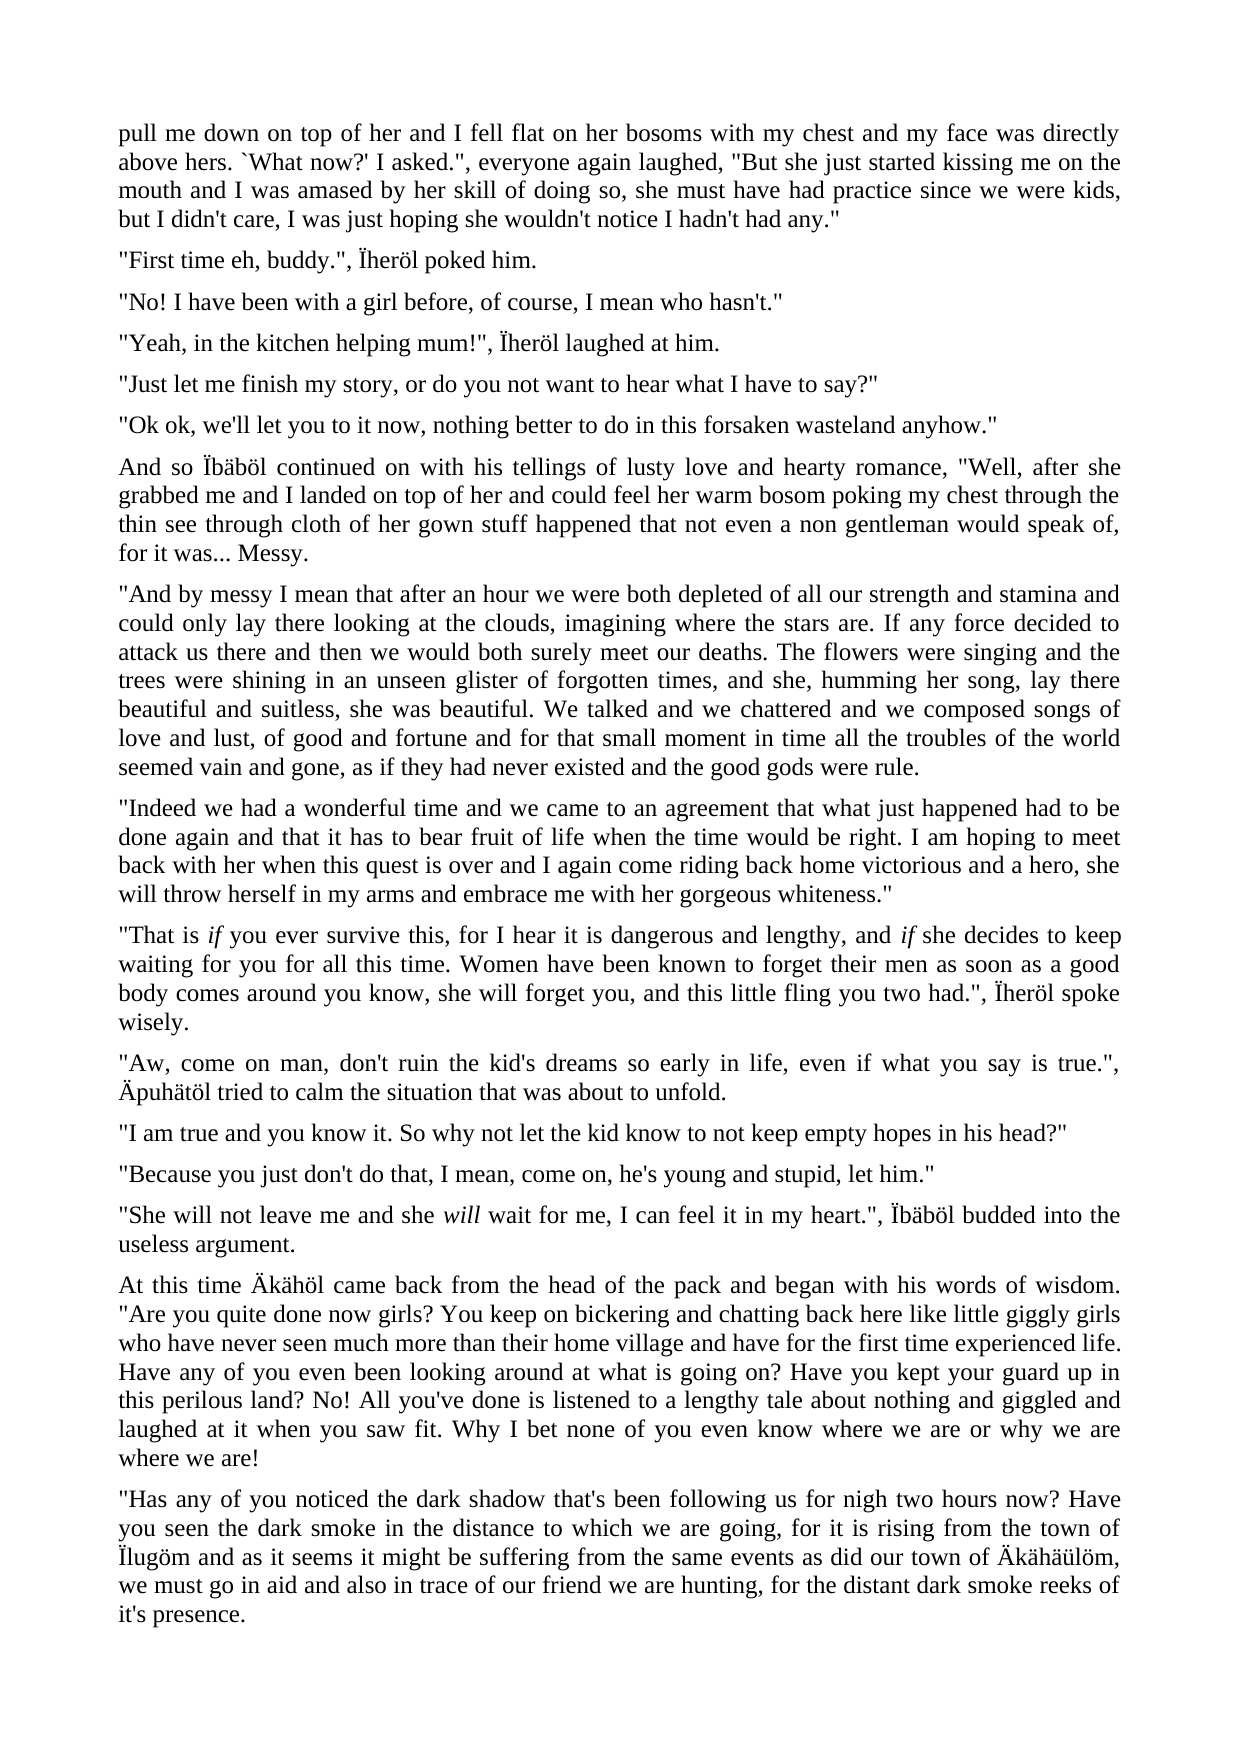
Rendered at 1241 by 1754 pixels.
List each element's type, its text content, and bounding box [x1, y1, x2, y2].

text "First time eh, buddy.", Ïheröl poked him. [118, 246, 1122, 274]
text And so Ïbäböl continued on with his tellings of lusty love and hearty romance, "Well, after she grabbed me and I landed on top of her and could feel her warm bosom poking my chest through the thin see through cloth of her gown stuff happened that not even a non gentleman would speak of, for it was... Messy. [118, 452, 1122, 567]
text "She will not leave me and she will wait for me, I can feel it in my heart.", Ïbäböl budded into the useless argument. [118, 1201, 1122, 1258]
text "Indeed we had a wonderful time and we came to an agreement that what just happened had to be done again and that it has to bear fruit of life when the time would be right. I am hoping to meet back with her when this quest is over and I again come riding back home victorious and a hero, she will throw herself in my arms and embrace me with her gorgeous whiteness." [118, 793, 1122, 908]
text "I am true and you know it. So why not let the kid know to not keep empty hopes in his head?" [118, 1118, 1122, 1147]
text "No! I have been with a girl before, of course, I mean who hasn't." [118, 287, 1122, 316]
text "Because you just don't do that, I mean, come on, he's young and stupid, let him." [118, 1159, 1122, 1188]
text pull me down on top of her and I fell flat on her bosoms with my chest and my face was directly above hers. `What now?' I asked.", everyone again laughed, "But she just started kissing me on the mouth and I was amased by her skill of doing so, she must have had practice since we were kids, but I didn't care, I was just hoping she wouldn't notice I hadn't had any." [118, 118, 1122, 233]
text "Has any of you noticed the dark shadow that's been following us for nigh two hours now? Have you seen the dark smoke in the distance to which we are going, for it is rising from the town of Ïlugöm and as it seems it might be suffering from the same events as did our town of Äkähäülöm, we must go in aid and also in trace of our friend we are hunting, for the distant dark smoke reeks of it's presence. [118, 1484, 1122, 1628]
text At this time Äkähöl came back from the head of the pack and began with his words of wisdom. "Are you quite done now girls? You keep on bickering and chatting back here like little giggly girls who have never seen much more than their home village and have for the first time experienced life. Have any of you even been looking around at what is going on? Have you kept your guard up in this perilous land? No! All you've done is listened to a lengthy tale about nothing and giggled and laughed at it when you saw fit. Why I bet none of you even know where we are or why we are where we are! [118, 1271, 1122, 1472]
text "Aw, come on man, don't ruin the kid's dreams so early in life, even if what you say is true.", Äpuhätöl tried to calm the situation that was about to unfold. [118, 1048, 1122, 1106]
text "That is if you ever survive this, for I hear it is dangerous and lengthy, and if she decides to keep waiting for you for all this time. Women have been known to forget their men as soon as a good body comes around you know, she will forget you, and this little fling you two had.", Ïheröl spoke wisely. [118, 921, 1122, 1036]
text "Just let me finish my story, or do you not want to hear what I have to say?" [118, 369, 1122, 398]
text "Ok ok, we'll let you to it now, nothing better to do in this forsaken wasteland anyhow." [118, 411, 1122, 439]
text "Yeah, in the kitchen helping mum!", Ïheröl laughed at him. [118, 328, 1122, 357]
text "And by messy I mean that after an hour we were both depleted of all our strength and stamina and could only lay there looking at the clouds, imagining where the stars are. If any force decided to attack us there and then we would both surely meet our deaths. The flowers were singing and the trees were shining in an unseen glister of forgotten times, and she, humming her song, lay there beautiful and suitless, she was beautiful. We talked and we chattered and we composed songs of love and lust, of good and fortune and for that small moment in time all the troubles of the world seemed vain and gone, as if they had never existed and the good gods were rule. [118, 579, 1122, 781]
